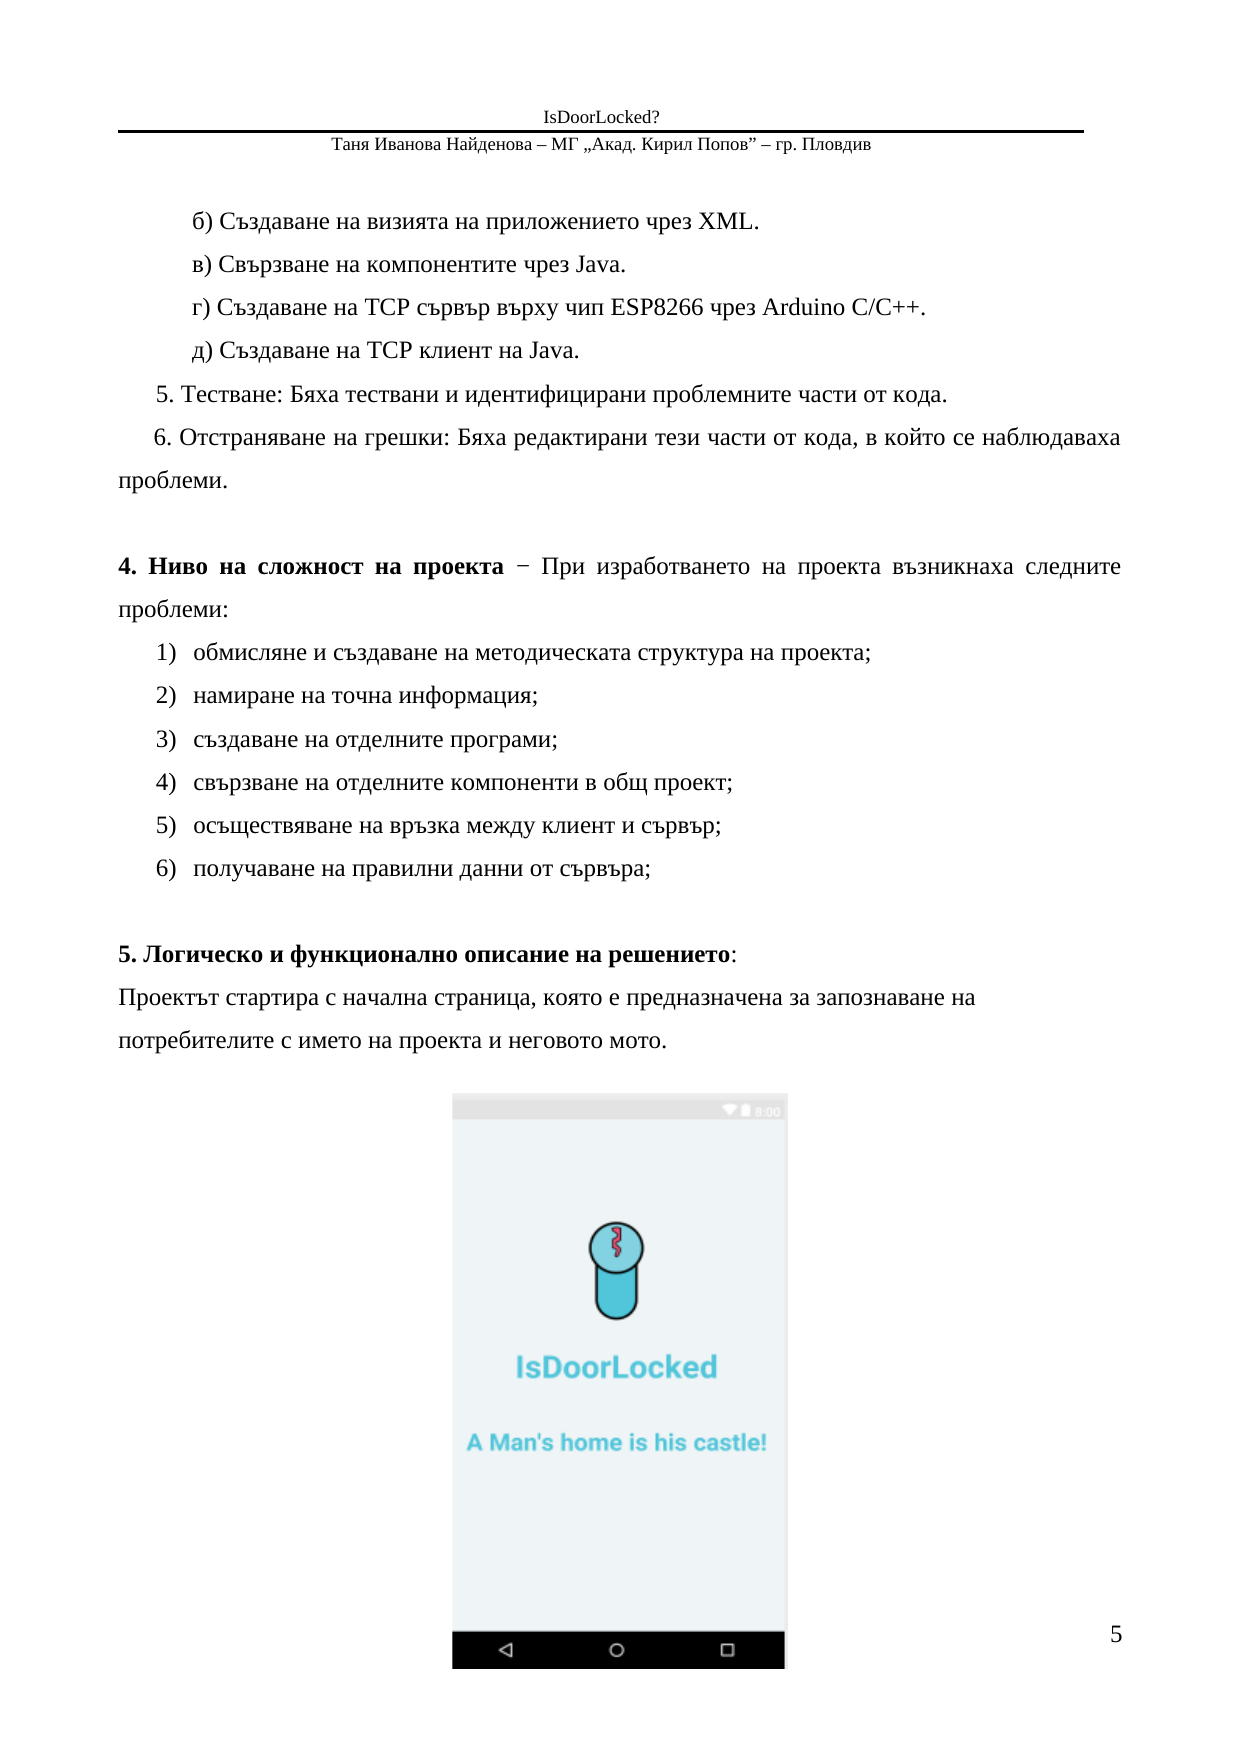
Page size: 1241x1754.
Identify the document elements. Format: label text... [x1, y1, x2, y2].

picture [452, 1093, 788, 1669]
list създаване на отделните програми; [156, 724, 1122, 752]
text б) Създаване на визията на приложението чрез XML. [118, 206, 1122, 235]
text г) Създаване на TCP сървър върху чип ESP8266 чрез Arduino C/C++. [118, 292, 1122, 321]
text 5. Логическо и функционално описание на решението: [118, 939, 1122, 968]
text д) Създаване на TCP клиент на Java. [118, 336, 1122, 364]
text 4. Ниво на сложност на проекта − При изработването на проекта възникнаха следните проблеми: [118, 551, 1122, 623]
list осъществяване на връзка между клиент и сървър; [156, 810, 1122, 839]
list обмисляне и създаване на методическата структура на проекта; [156, 637, 1122, 666]
text в) Свързване на компонентите чрез Java. [118, 249, 1122, 278]
list получаване на правилни данни от сървъра; [156, 853, 1122, 882]
text Проектът стартира с начална страница, която е предназначена за запознаване на потребителите с името на проекта и неговото мото. [118, 982, 1122, 1054]
list намиране на точна информация; [156, 681, 1122, 709]
list свързване на отделните компоненти в общ проект; [156, 767, 1122, 796]
text 5. Тестване: Бяха тествани и идентифицирани проблемните части от кода. [118, 379, 1122, 407]
text 6. Отстраняване на грешки: Бяха редактирани тези части от кода, в който се наблюдаваха проблеми. [118, 422, 1122, 494]
